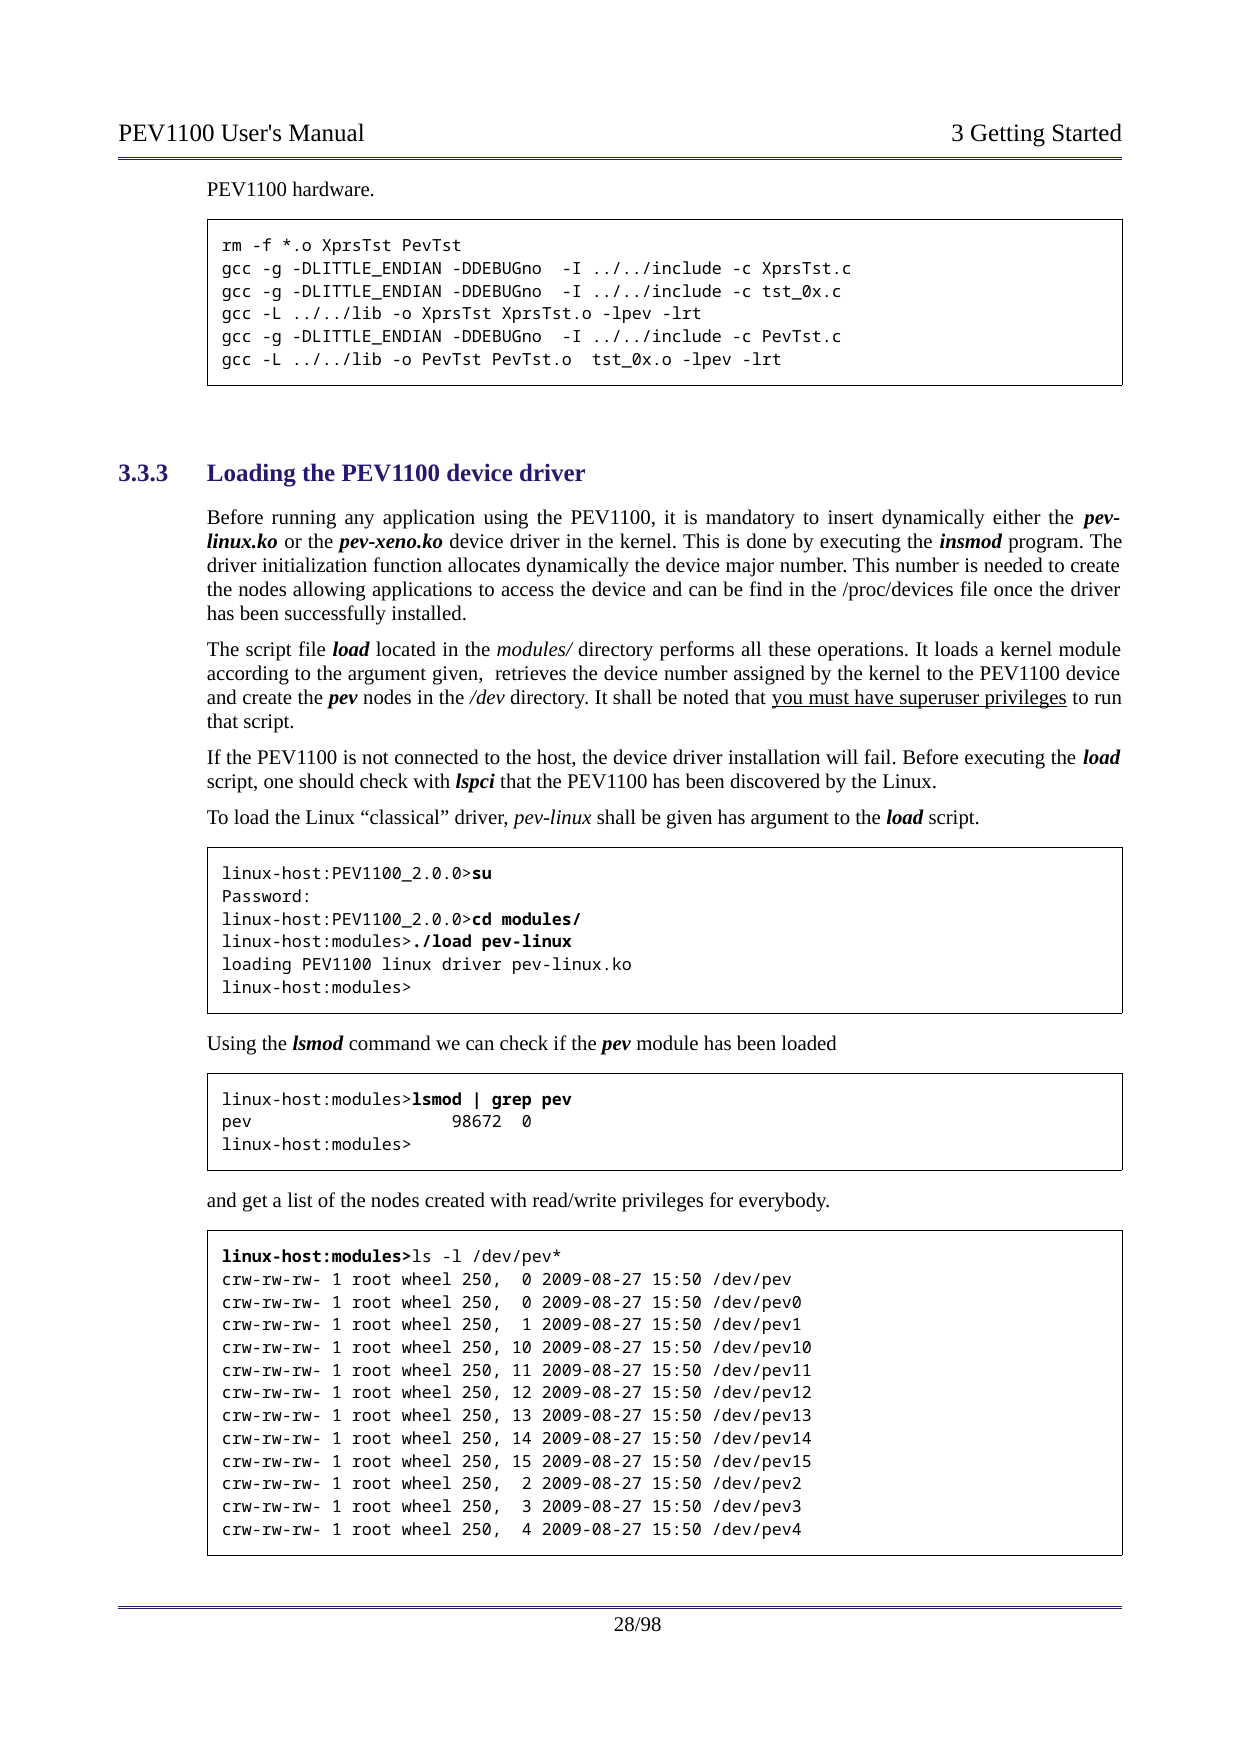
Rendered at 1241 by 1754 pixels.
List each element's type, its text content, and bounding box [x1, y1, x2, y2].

text linux-host:modules>lsmod | grep pev [208, 1074, 1122, 1095]
text gcc -g -DLITTLE_ENDIAN -DDEBUGno -I ../../include -c XprsTst.c [208, 242, 1122, 264]
text Before running any application using the PEV1100, it is mandatory to insert dynamically either the pev-linux.ko or the pev-xeno.ko device driver in the kernel. This is done by executing the insmod program. The driver initialization function allocates dynamically the device major number. This number is needed to create the nodes allowing applications to access the device and can be find in the /proc/devices file once the driver has been successfully installed. [207, 505, 1122, 625]
text linux-host:PEV1100_2.0.0>cd modules/ [208, 892, 1122, 915]
text crw-rw-rw- 1 root wheel 250, 10 2009-08-27 15:50 /dev/pev10 [208, 1321, 1122, 1343]
text gcc -g -DLITTLE_ENDIAN -DDEBUGno -I ../../include -c tst_0x.c [208, 264, 1122, 287]
text rm -f *.o XprsTst PevTst [208, 220, 1122, 242]
text linux-host:modules> [208, 1118, 1122, 1170]
text loading PEV1100 linux driver pev-linux.ko [208, 938, 1122, 961]
text gcc -L ../../lib -o PevTst PevTst.o tst_0x.o -lpev -lrt [208, 332, 1122, 385]
text Password: [208, 870, 1122, 892]
text crw-rw-rw- 1 root wheel 250, 12 2009-08-27 15:50 /dev/pev12 [208, 1366, 1122, 1389]
text linux-host:PEV1100_2.0.0>su [208, 848, 1122, 870]
text Using the lsmod command we can check if the pev module has been loaded [207, 1031, 1122, 1055]
text To load the Linux “classical” driver, pev-linux shall be given has argument to the load script. [207, 805, 1122, 829]
text crw-rw-rw- 1 root wheel 250, 13 2009-08-27 15:50 /dev/pev13 [208, 1389, 1122, 1412]
text gcc -L ../../lib -o XprsTst XprsTst.o -lpev -lrt [208, 287, 1122, 310]
text crw-rw-rw- 1 root wheel 250, 11 2009-08-27 15:50 /dev/pev11 [208, 1343, 1122, 1366]
text crw-rw-rw- 1 root wheel 250, 15 2009-08-27 15:50 /dev/pev15 [208, 1434, 1122, 1457]
text linux-host:modules> [208, 961, 1122, 1013]
text crw-rw-rw- 1 root wheel 250, 0 2009-08-27 15:50 /dev/pev0 [208, 1275, 1122, 1298]
text gcc -g -DLITTLE_ENDIAN -DDEBUGno -I ../../include -c PevTst.c [208, 310, 1122, 332]
text The script file load located in the modules/ directory performs all these operations. It loads a kernel module according to the argument given, retrieves the device number assigned by the kernel to the PEV1100 device and create the pev nodes in the /dev directory. It shall be noted that you must have superuser privileges to run that script. [207, 637, 1122, 733]
text PEV1100 hardware. [207, 177, 1122, 201]
text and get a list of the nodes created with read/write privileges for everybody. [207, 1188, 1122, 1212]
text crw-rw-rw- 1 root wheel 250, 1 2009-08-27 15:50 /dev/pev1 [208, 1298, 1122, 1321]
subtitle Loading the PEV1100 device driver [118, 458, 1122, 486]
text crw-rw-rw- 1 root wheel 250, 4 2009-08-27 15:50 /dev/pev4 [208, 1502, 1122, 1555]
text crw-rw-rw- 1 root wheel 250, 0 2009-08-27 15:50 /dev/pev [208, 1253, 1122, 1275]
text crw-rw-rw- 1 root wheel 250, 14 2009-08-27 15:50 /dev/pev14 [208, 1412, 1122, 1434]
text linux-host:modules>ls -l /dev/pev* [208, 1231, 1122, 1253]
text crw-rw-rw- 1 root wheel 250, 2 2009-08-27 15:50 /dev/pev2 [208, 1457, 1122, 1480]
text linux-host:modules>./load pev-linux [208, 915, 1122, 938]
text crw-rw-rw- 1 root wheel 250, 3 2009-08-27 15:50 /dev/pev3 [208, 1480, 1122, 1502]
text If the PEV1100 is not connected to the host, the device driver installation will fail. Before executing the load script, one should check with lspci that the PEV1100 has been discovered by the Linux. [207, 745, 1122, 793]
text pev 98672 0 [208, 1095, 1122, 1118]
